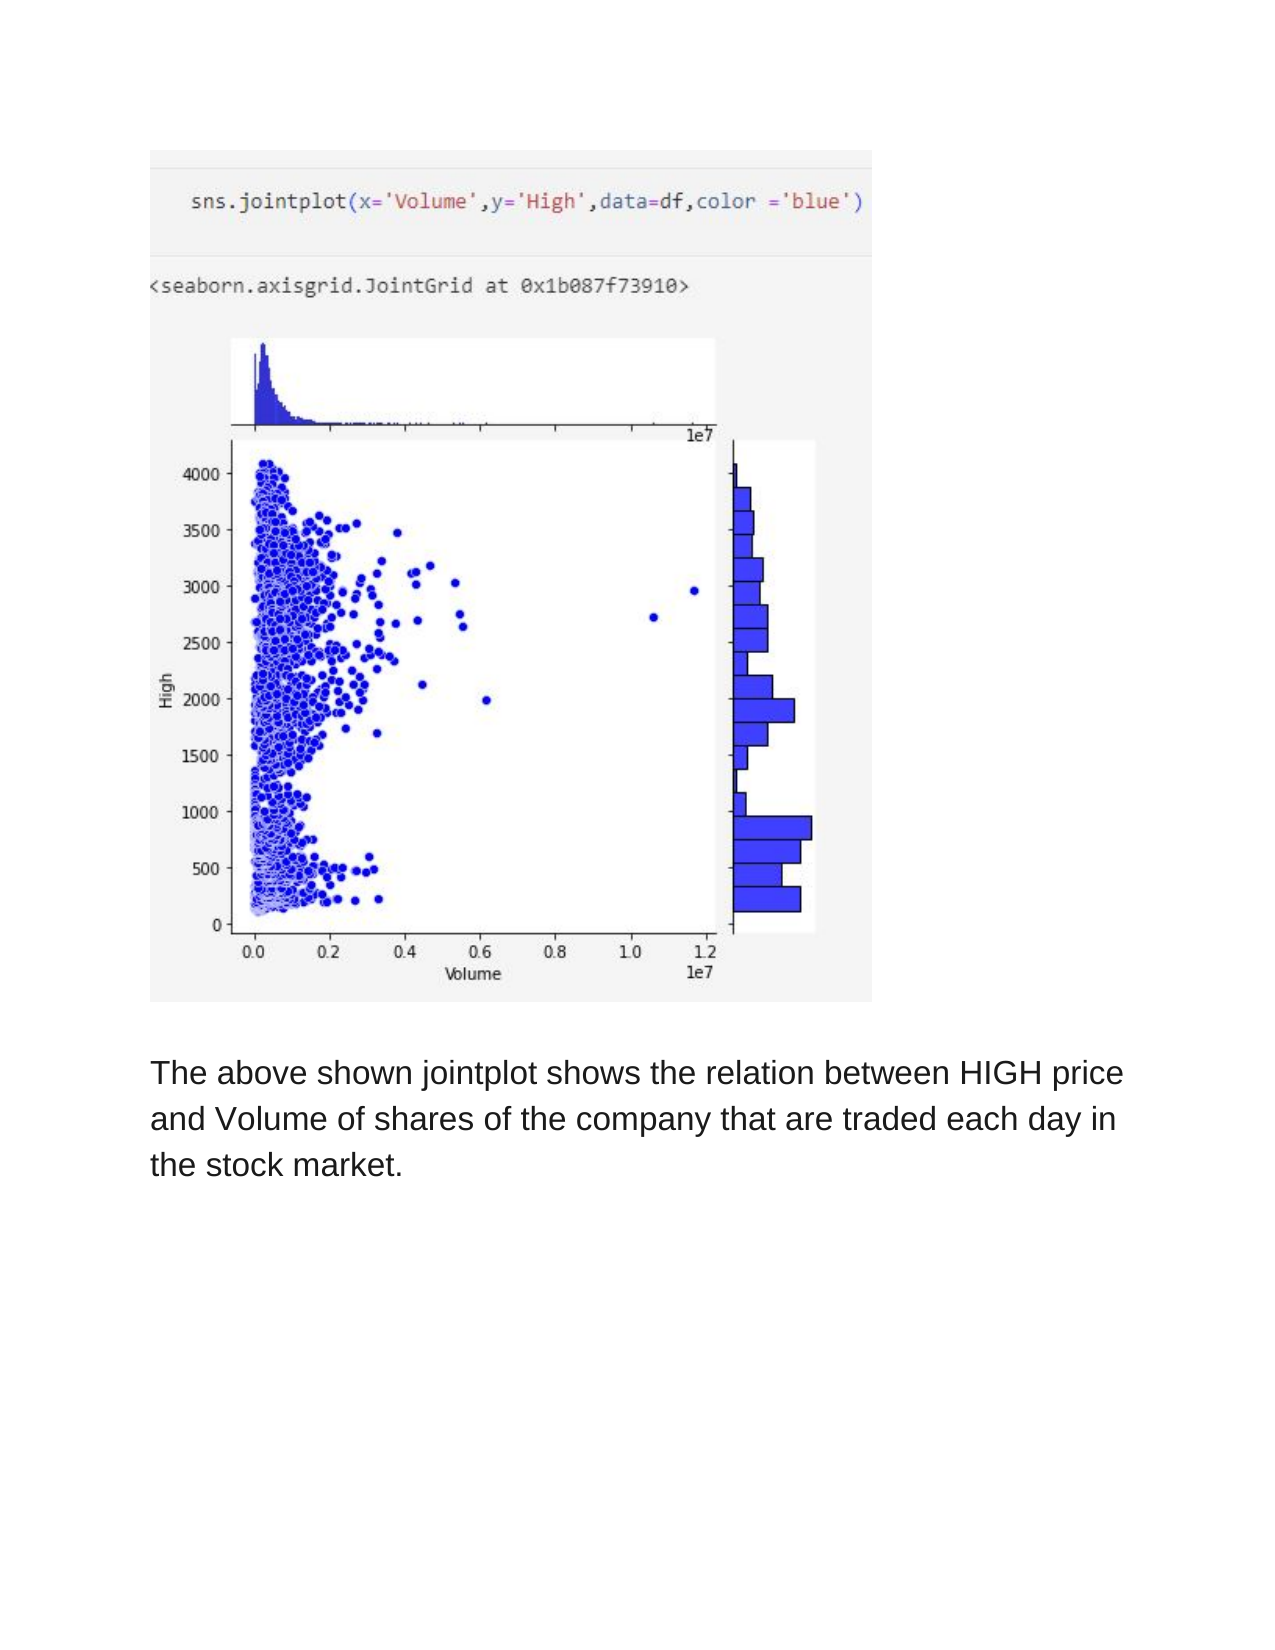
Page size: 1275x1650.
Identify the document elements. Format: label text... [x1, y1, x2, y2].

picture [150, 150, 872, 1002]
text The above shown jointplot shows the relation between HIGH price and Volume of shares of the company that are traded each day in the stock market. [150, 1053, 1125, 1183]
